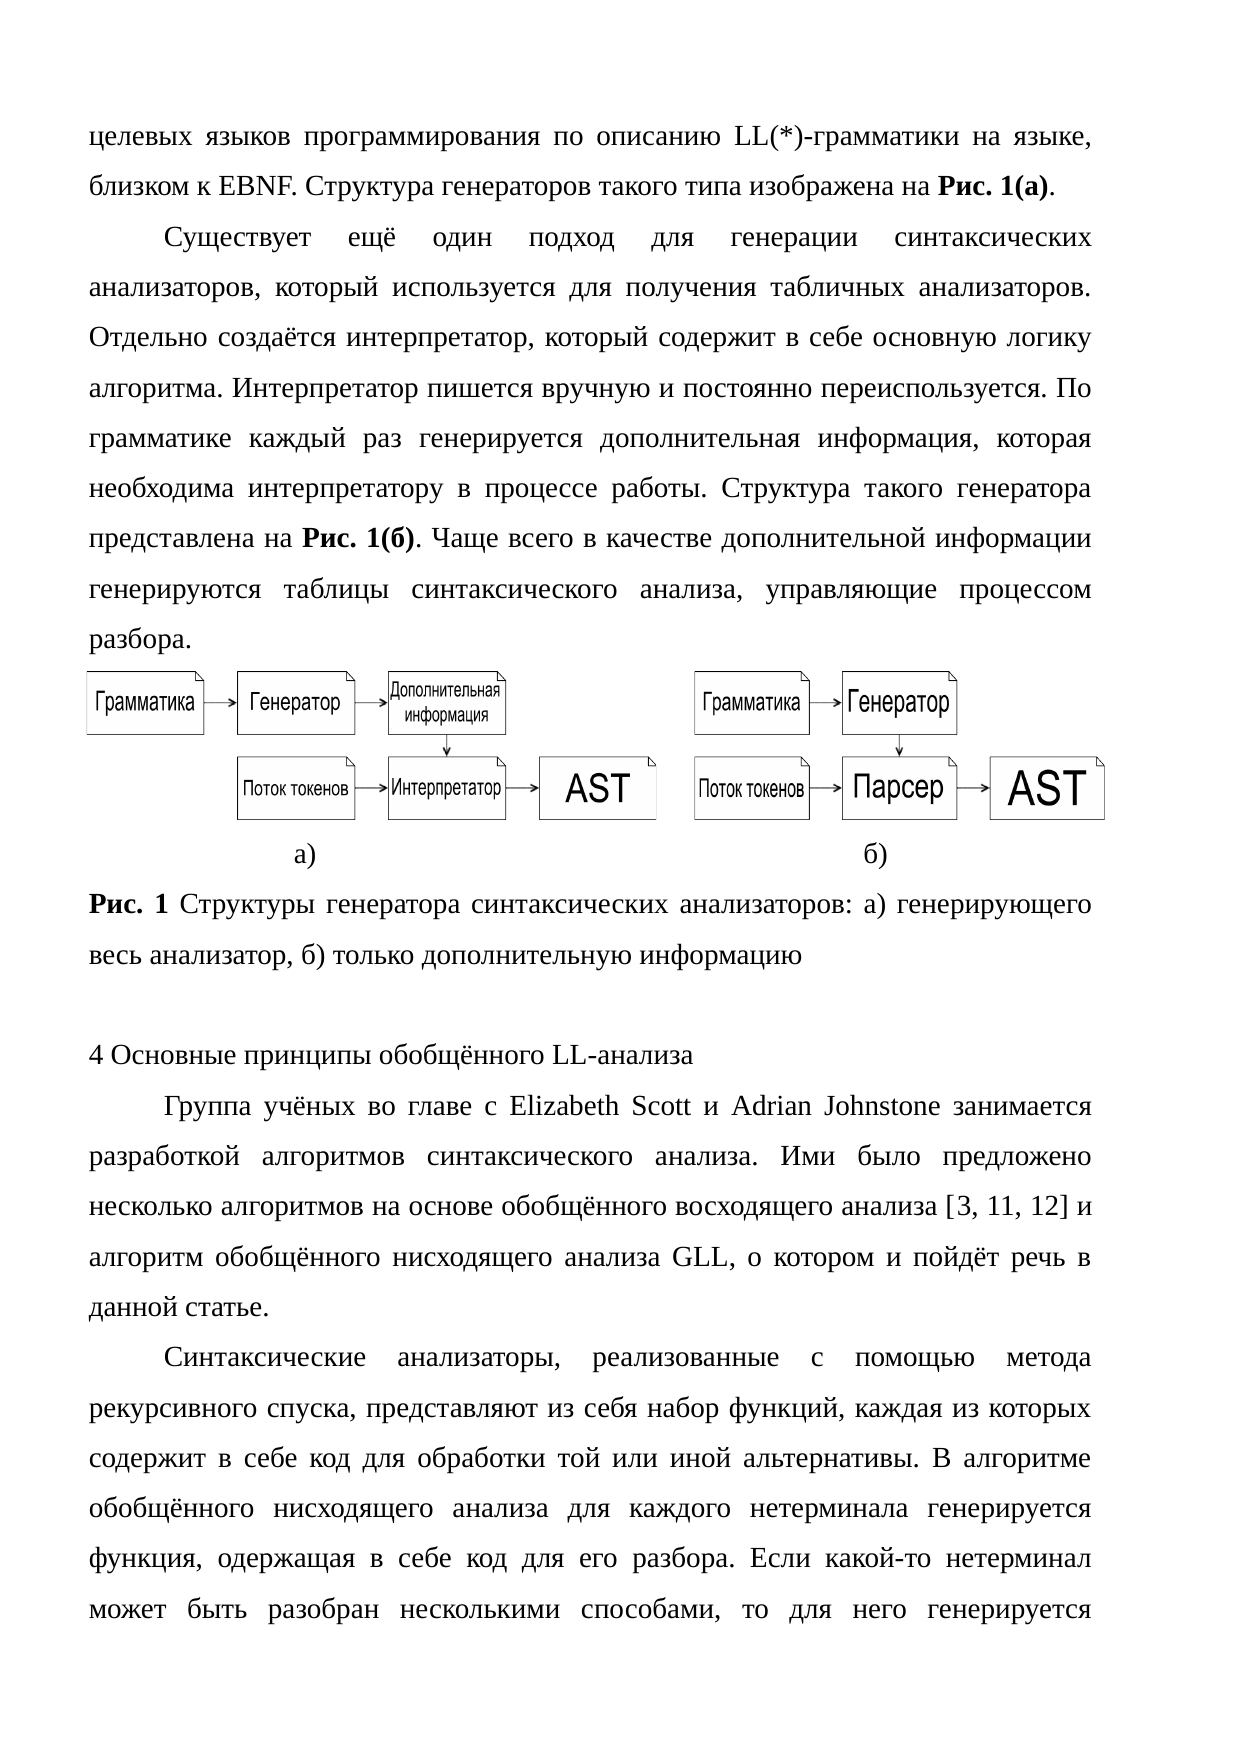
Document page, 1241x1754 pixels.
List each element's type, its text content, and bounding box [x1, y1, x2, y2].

text целевых языков программирования по описанию LL(*)-грамматики на языке, близком к EBNF. Структура генераторов такого типа изображена на Рис. 1(а). [88, 118, 1093, 202]
picture [86, 671, 657, 820]
text Группа учёных во главе с Elizabeth Scott и Adrian Johnstone занимается разработкой алгоритмов синтаксического анализа. Ими было предложено несколько алгоритмов на основе обобщённого восходящего анализа [3, 11, 12] и алгоритм обобщённого нисходящего анализа GLL, о котором и пойдёт речь в данной статье. [88, 1088, 1093, 1323]
text а) б) [88, 672, 1093, 870]
text Синтаксические анализаторы, реализованные с помощью метода рекурсивного спуска, представляют из себя набор функций, каждая из которых содержит в себе код для обработки той или иной альтернативы. В алгоритме обобщённого нисходящего анализа для каждого нетерминала генерируется функция, одержащая в себе код для его разбора. Если какой-то нетерминал может быть разобран несколькими способами, то для него генерируется [88, 1339, 1093, 1624]
text 4 Основные принципы обобщённого LL-анализа [88, 1037, 1093, 1071]
text Существует ещё один подход для генерации синтаксических анализаторов, который используется для получения табличных анализаторов. Отдельно создаётся интерпретатор, который содержит в себе основную логику алгоритма. Интерпретатор пишется вручную и постоянно переиспользуется. По грамматике каждый раз генерируется дополнительная информация, которая необходима интерпретатору в процессе работы. Структура такого генератора представлена на Рис. 1(б). Чаще всего в качестве дополнительной информации генерируются таблицы синтаксического анализа, управляющие процессом разбора. [88, 219, 1093, 655]
picture [694, 671, 1105, 820]
text Рис. 1 Структуры генератора синтаксических анализаторов: а) генерирующего весь анализатор, б) только дополнительную информацию [88, 887, 1093, 970]
